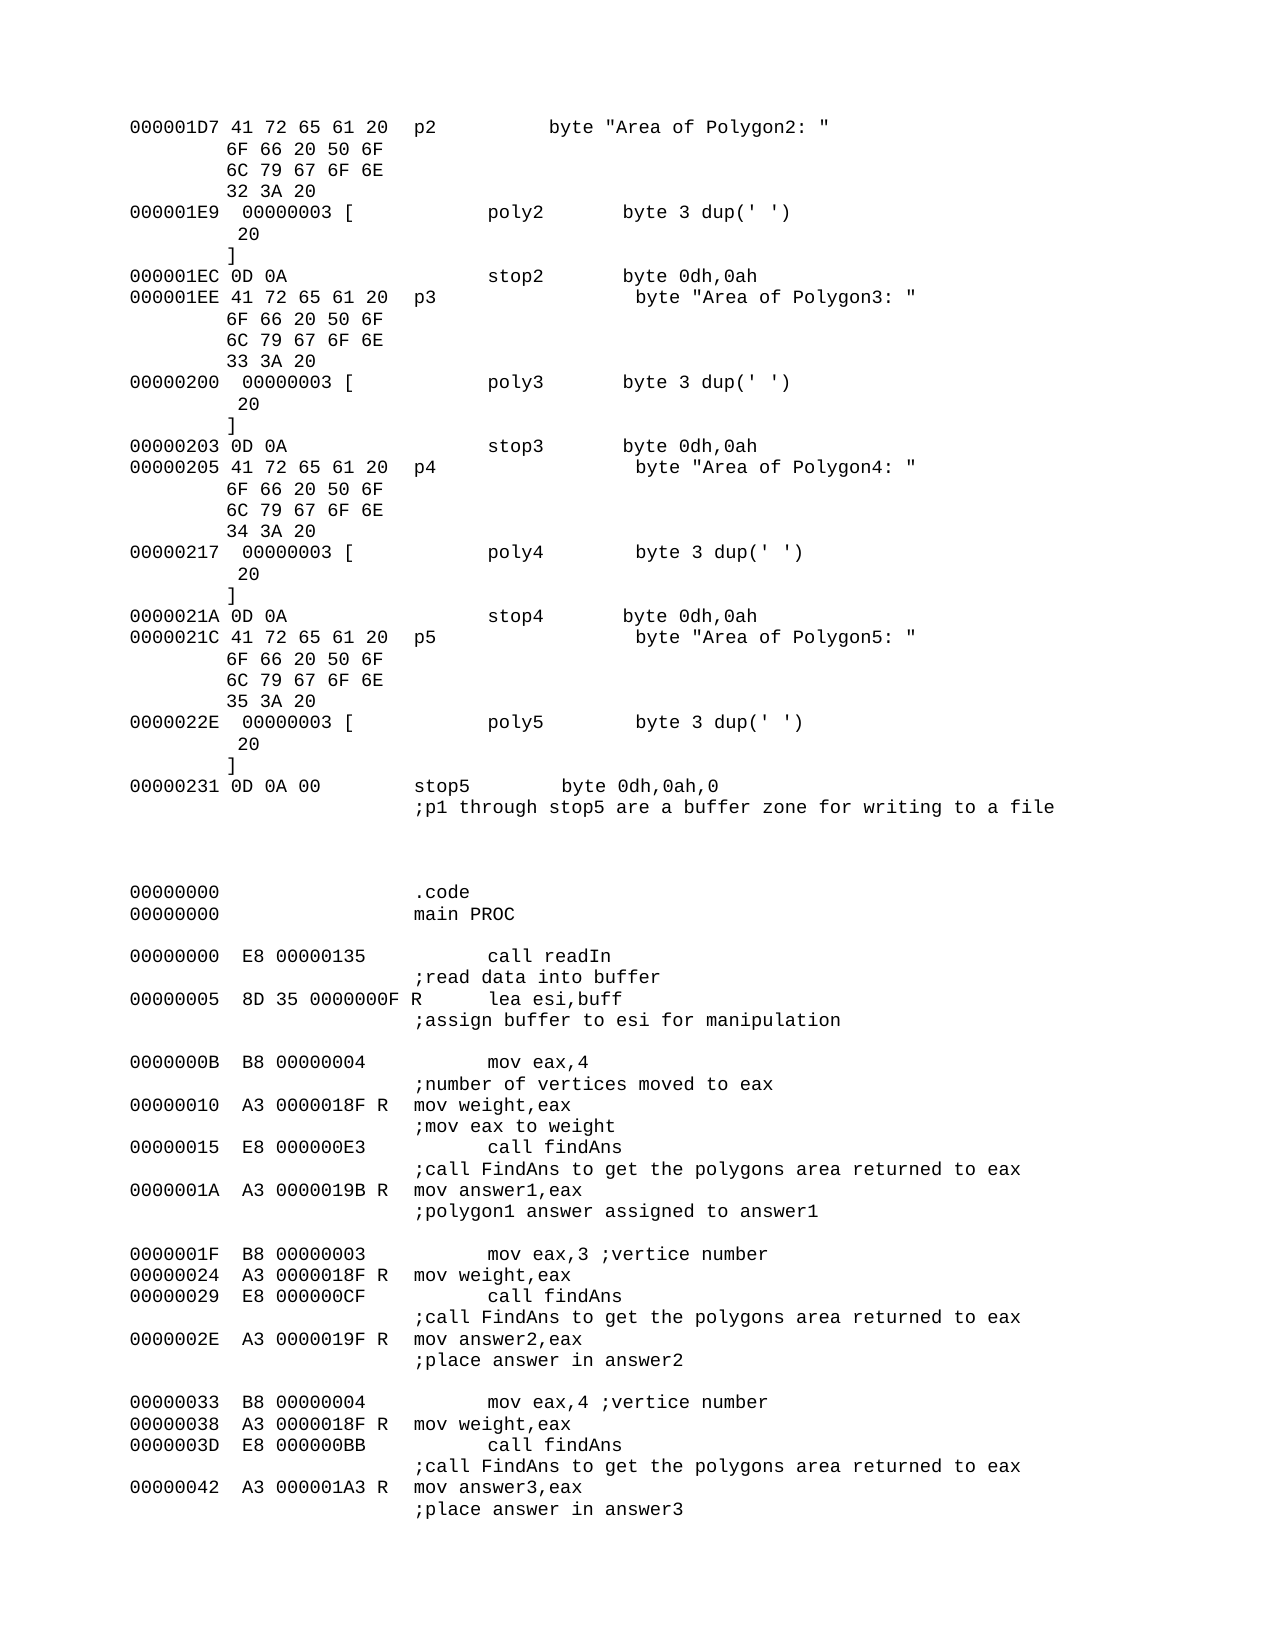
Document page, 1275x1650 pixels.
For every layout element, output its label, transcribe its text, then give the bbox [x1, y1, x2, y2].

text 00000033 B8 00000004 mov eax,4 ;vertice number [118, 1393, 1157, 1414]
text 6F 66 20 50 6F [118, 649, 1157, 671]
text 6C 79 67 6F 6E [118, 671, 1157, 692]
text 00000205 41 72 65 61 20 p4 byte "Area of Polygon4: " [118, 458, 1157, 479]
text 0000001F B8 00000003 mov eax,3 ;vertice number [118, 1244, 1157, 1266]
text 000001D7 41 72 65 61 20 p2 byte "Area of Polygon2: " [118, 118, 1157, 139]
text 6F 66 20 50 6F [118, 309, 1157, 331]
text ;number of vertices moved to eax [118, 1074, 1157, 1096]
text 0000001A A3 0000019B R mov answer1,eax [118, 1181, 1157, 1202]
text ] [118, 586, 1157, 607]
text 20 [118, 564, 1157, 586]
text 00000024 A3 0000018F R mov weight,eax [118, 1266, 1157, 1287]
text 0000021A 0D 0A stop4 byte 0dh,0ah [118, 607, 1157, 628]
text 00000038 A3 0000018F R mov weight,eax [118, 1414, 1157, 1436]
text 00000200 00000003 [ poly3 byte 3 dup(' ') [118, 373, 1157, 394]
text 34 3A 20 [118, 522, 1157, 543]
text 6F 66 20 50 6F [118, 139, 1157, 161]
text 0000000B B8 00000004 mov eax,4 [118, 1053, 1157, 1074]
text ;place answer in answer2 [118, 1351, 1157, 1372]
text ;polygon1 answer assigned to answer1 [118, 1202, 1157, 1223]
text 20 [118, 734, 1157, 756]
text ] [118, 756, 1157, 777]
text 00000015 E8 000000E3 call findAns [118, 1138, 1157, 1159]
text ] [118, 246, 1157, 267]
text 35 3A 20 [118, 692, 1157, 713]
text 00000203 0D 0A stop3 byte 0dh,0ah [118, 437, 1157, 458]
text 00000029 E8 000000CF call findAns [118, 1287, 1157, 1308]
text 000001EC 0D 0A stop2 byte 0dh,0ah [118, 267, 1157, 288]
text 6F 66 20 50 6F [118, 479, 1157, 501]
text 6C 79 67 6F 6E [118, 501, 1157, 522]
text 00000217 00000003 [ poly4 byte 3 dup(' ') [118, 543, 1157, 564]
text ;call FindAns to get the polygons area returned to eax [118, 1457, 1157, 1478]
text 32 3A 20 [118, 182, 1157, 203]
text 00000010 A3 0000018F R mov weight,eax [118, 1096, 1157, 1117]
text 00000000 E8 00000135 call readIn [118, 947, 1157, 968]
text 0000021C 41 72 65 61 20 p5 byte "Area of Polygon5: " [118, 628, 1157, 649]
text 0000002E A3 0000019F R mov answer2,eax [118, 1329, 1157, 1351]
text ;p1 through stop5 are a buffer zone for writing to a file [118, 798, 1157, 819]
text ;call FindAns to get the polygons area returned to eax [118, 1159, 1157, 1181]
text 0000003D E8 000000BB call findAns [118, 1436, 1157, 1457]
text 0000022E 00000003 [ poly5 byte 3 dup(' ') [118, 713, 1157, 734]
text 20 [118, 224, 1157, 246]
text 00000231 0D 0A 00 stop5 byte 0dh,0ah,0 [118, 777, 1157, 798]
text ;call FindAns to get the polygons area returned to eax [118, 1308, 1157, 1329]
text ;place answer in answer3 [118, 1499, 1157, 1521]
text 00000042 A3 000001A3 R mov answer3,eax [118, 1478, 1157, 1499]
text ;mov eax to weight [118, 1117, 1157, 1138]
text ;assign buffer to esi for manipulation [118, 1011, 1157, 1032]
text 00000000 main PROC [118, 904, 1157, 926]
text 20 [118, 394, 1157, 416]
text 33 3A 20 [118, 352, 1157, 373]
text ] [118, 416, 1157, 437]
text 000001E9 00000003 [ poly2 byte 3 dup(' ') [118, 203, 1157, 224]
text ;read data into buffer [118, 968, 1157, 989]
text 6C 79 67 6F 6E [118, 331, 1157, 352]
text 6C 79 67 6F 6E [118, 161, 1157, 182]
text 00000005 8D 35 0000000F R lea esi,buff [118, 989, 1157, 1011]
text 00000000 .code [118, 883, 1157, 904]
text 000001EE 41 72 65 61 20 p3 byte "Area of Polygon3: " [118, 288, 1157, 309]
